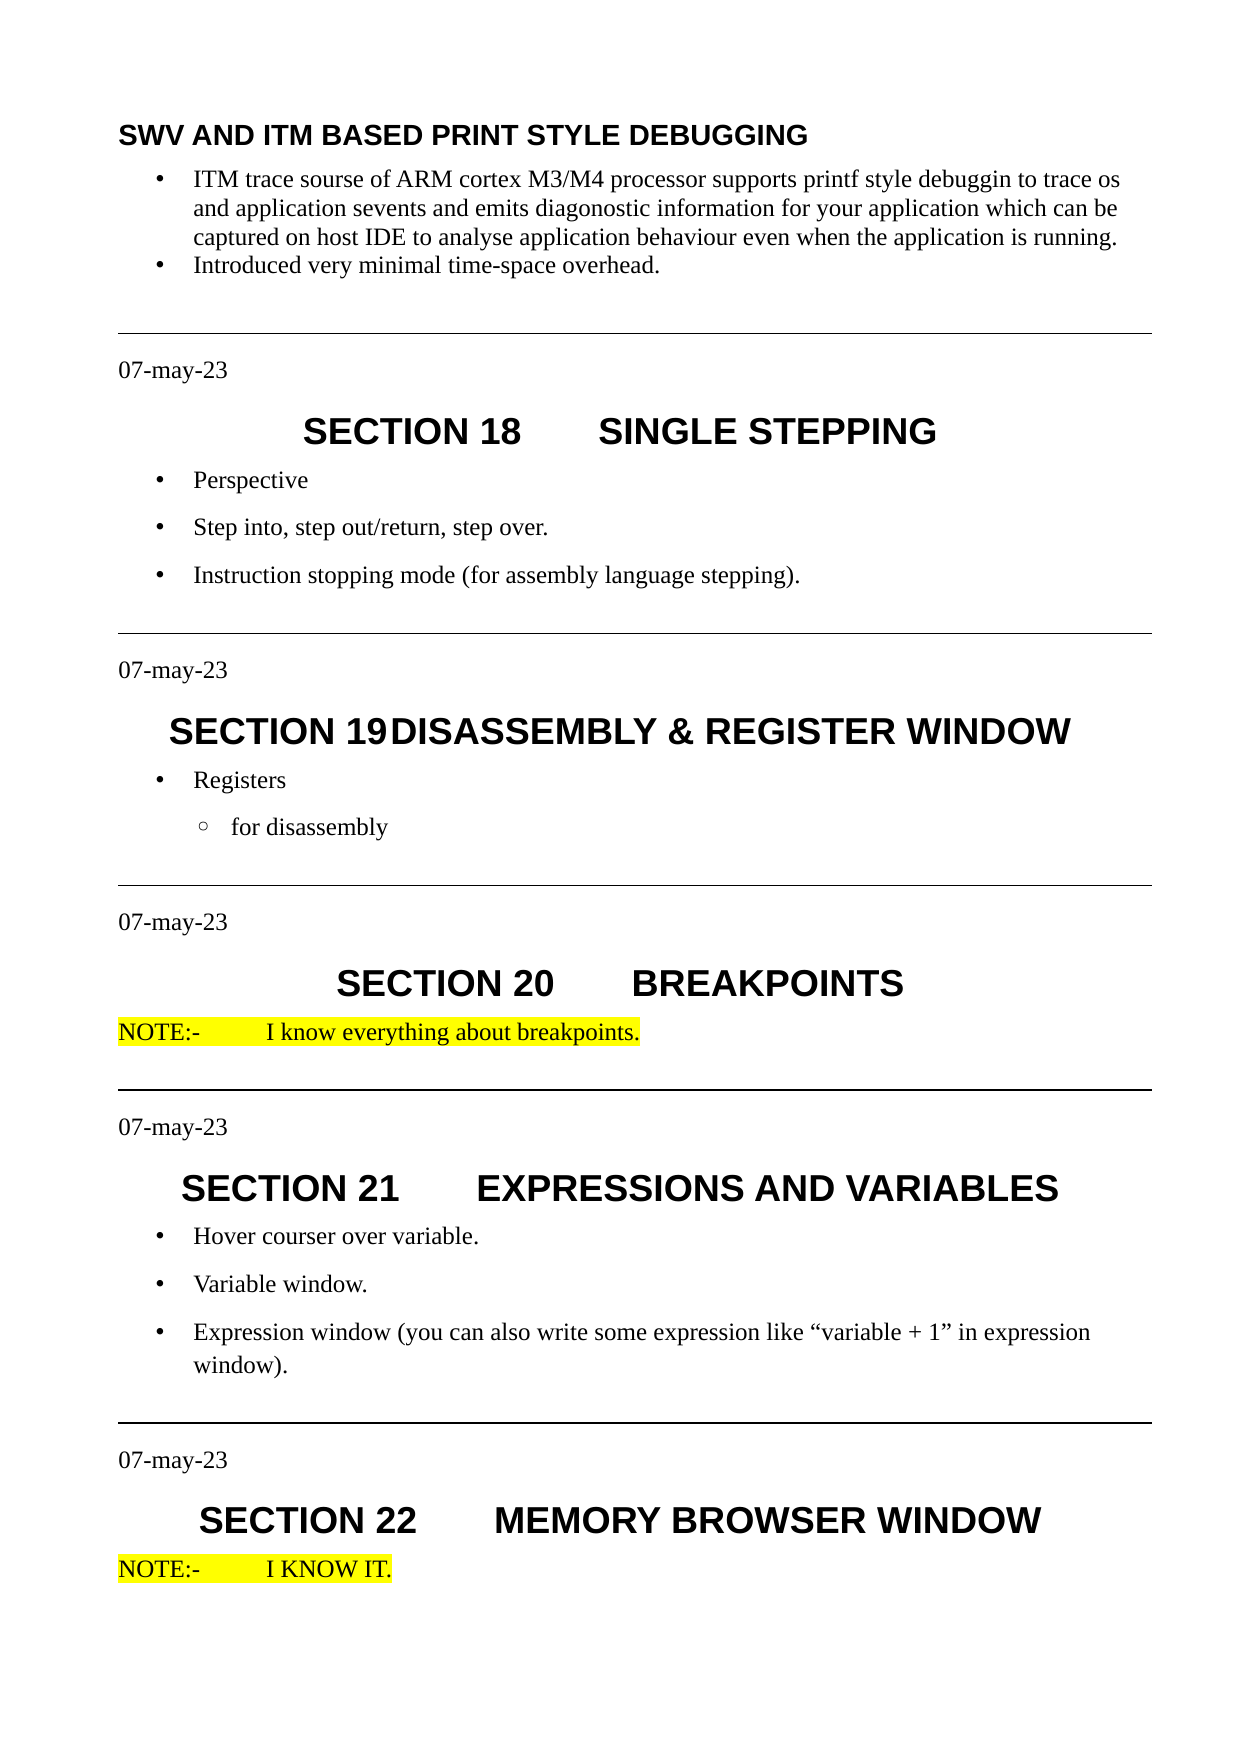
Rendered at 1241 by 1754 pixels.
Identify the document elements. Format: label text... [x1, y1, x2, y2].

subtitle SECTION 18 SINGLE STEPPING [118, 409, 1122, 452]
text 07-may-23 [118, 356, 1122, 384]
text NOTE:- I KNOW IT. [118, 1554, 1122, 1583]
list ITM trace sourse of ARM cortex M3/M4 processor supports printf style debuggin to trace os and application sevents and emits diagonostic information for your application which can be captured on host IDE to analyse application behaviour even when the application is running. [156, 164, 1122, 250]
text 07-may-23 [118, 1112, 1122, 1141]
list Variable window. [156, 1269, 1122, 1298]
list Hover courser over variable. [156, 1221, 1122, 1250]
subtitle SECTION 22 MEMORY BROWSER WINDOW [118, 1499, 1122, 1542]
text NOTE:- I know everything about breakpoints. [118, 1017, 1122, 1046]
text 07-may-23 [118, 907, 1122, 936]
subtitle SECTION 21 EXPRESSIONS AND VARIABLES [118, 1166, 1122, 1209]
text 07-may-23 [118, 1445, 1122, 1474]
subtitle SWV AND ITM BASED PRINT STYLE DEBUGGING [118, 118, 1122, 152]
list Step into, step out/return, step over. [156, 512, 1122, 541]
subtitle SECTION 19 DISASSEMBLY & REGISTER WINDOW [118, 709, 1122, 752]
list Registers [156, 765, 1122, 793]
list Instruction stopping mode (for assembly language stepping). [156, 560, 1122, 589]
list for disassembly [193, 812, 1122, 841]
list Expression window (you can also write some expression like “variable + 1” in expression window). [156, 1317, 1122, 1378]
list Perspective [156, 465, 1122, 494]
subtitle SECTION 20 BREAKPOINTS [118, 961, 1122, 1004]
list Introduced very minimal time-space overhead. [156, 250, 1122, 279]
text 07-may-23 [118, 655, 1122, 684]
